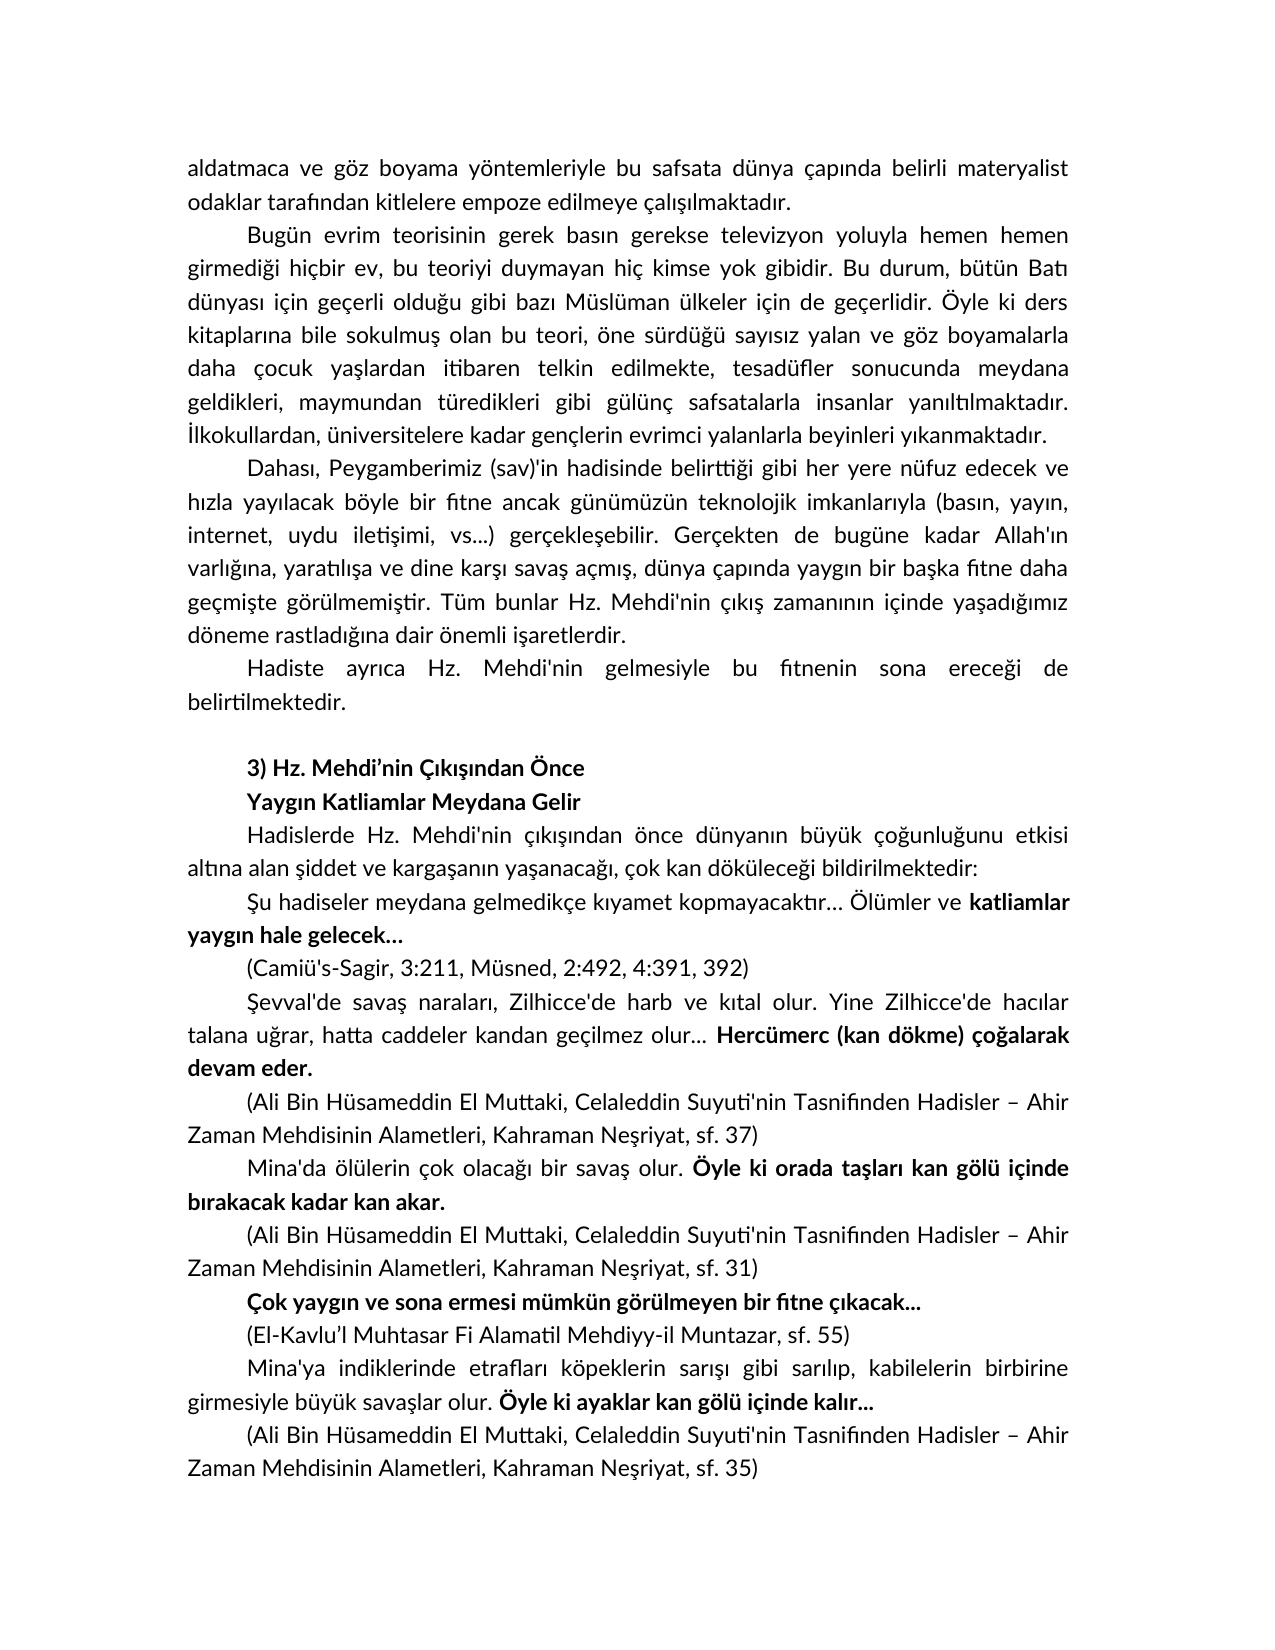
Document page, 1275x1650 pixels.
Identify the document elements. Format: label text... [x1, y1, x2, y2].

text (Camiü's-Sagir, 3:211, Müsned, 2:492, 4:391, 392) [187, 950, 1070, 983]
text Şu hadiseler meydana gelmedikçe kıyamet kopmayacaktır… Ölümler ve katliamlar yaygın hale gelecek… [187, 883, 1070, 950]
text (Ali Bin Hüsameddin El Muttaki, Celaleddin Suyuti'nin Tasnifinden Hadisler – Ahir Zaman Mehdisinin Alametleri, Kahraman Neşriyat, sf. 35) [187, 1417, 1070, 1483]
text Hadiste ayrıca Hz. Mehdi'nin gelmesiyle bu fitnenin sona ereceği de belirtilmektedir. [187, 650, 1070, 717]
text Çok yaygın ve sona ermesi mümkün görülmeyen bir fitne çıkacak... [187, 1283, 1070, 1317]
text 3) Hz. Mehdi’nin Çıkışından Önce [187, 750, 1070, 783]
text (Ali Bin Hüsameddin El Muttaki, Celaleddin Suyuti'nin Tasnifinden Hadisler – Ahir Zaman Mehdisinin Alametleri, Kahraman Neşriyat, sf. 31) [187, 1217, 1070, 1283]
text aldatmaca ve göz boyama yöntemleriyle bu safsata dünya çapında belirli materyalist odaklar tarafından kitlelere empoze edilmeye çalışılmaktadır. [187, 150, 1070, 217]
text Dahası, Peygamberimiz (sav)'in hadisinde belirttiği gibi her yere nüfuz edecek ve hızla yayılacak böyle bir fitne ancak günümüzün teknolojik imkanlarıyla (basın, yayın, internet, uydu iletişimi, vs...) gerçekleşebilir. Gerçekten de bugüne kadar Allah'ın varlığına, yaratılışa ve dine karşı savaş açmış, dünya çapında yaygın bir başka fitne daha geçmişte görülmemiştir. Tüm bunlar Hz. Mehdi'nin çıkış zamanının içinde yaşadığımız döneme rastladığına dair önemli işaretlerdir. [187, 450, 1070, 650]
text Hadislerde Hz. Mehdi'nin çıkışından önce dünyanın büyük çoğunluğunu etkisi altına alan şiddet ve kargaşanın yaşanacağı, çok kan döküleceği bildirilmektedir: [187, 817, 1070, 883]
text Şevval'de savaş naraları, Zilhicce'de harb ve kıtal olur. Yine Zilhicce'de hacılar talana uğrar, hatta caddeler kandan geçilmez olur... Hercümerc (kan dökme) çoğalarak devam eder. [187, 983, 1070, 1083]
text Bugün evrim teorisinin gerek basın gerekse televizyon yoluyla hemen hemen girmediği hiçbir ev, bu teoriyi duymayan hiç kimse yok gibidir. Bu durum, bütün Batı dünyası için geçerli olduğu gibi bazı Müslüman ülkeler için de geçerlidir. Öyle ki ders kitaplarına bile sokulmuş olan bu teori, öne sürdüğü sayısız yalan ve göz boyamalarla daha çocuk yaşlardan itibaren telkin edilmekte, tesadüfler sonucunda meydana geldikleri, maymundan türedikleri gibi gülünç safsatalarla insanlar yanıltılmaktadır. İlkokullardan, üniversitelere kadar gençlerin evrimci yalanlarla beyinleri yıkanmaktadır. [187, 217, 1070, 450]
text Yaygın Katliamlar Meydana Gelir [187, 783, 1070, 817]
text Mina'ya indiklerinde etrafları köpeklerin sarışı gibi sarılıp, kabilelerin birbirine girmesiyle büyük savaşlar olur. Öyle ki ayaklar kan gölü içinde kalır... [187, 1350, 1070, 1417]
text (El-Kavlu’l Muhtasar Fi Alamatil Mehdiyy-il Muntazar, sf. 55) [187, 1317, 1070, 1350]
text (Ali Bin Hüsameddin El Muttaki, Celaleddin Suyuti'nin Tasnifinden Hadisler – Ahir Zaman Mehdisinin Alametleri, Kahraman Neşriyat, sf. 37) [187, 1083, 1070, 1150]
text Mina'da ölülerin çok olacağı bir savaş olur. Öyle ki orada taşları kan gölü içinde bırakacak kadar kan akar. [187, 1150, 1070, 1217]
